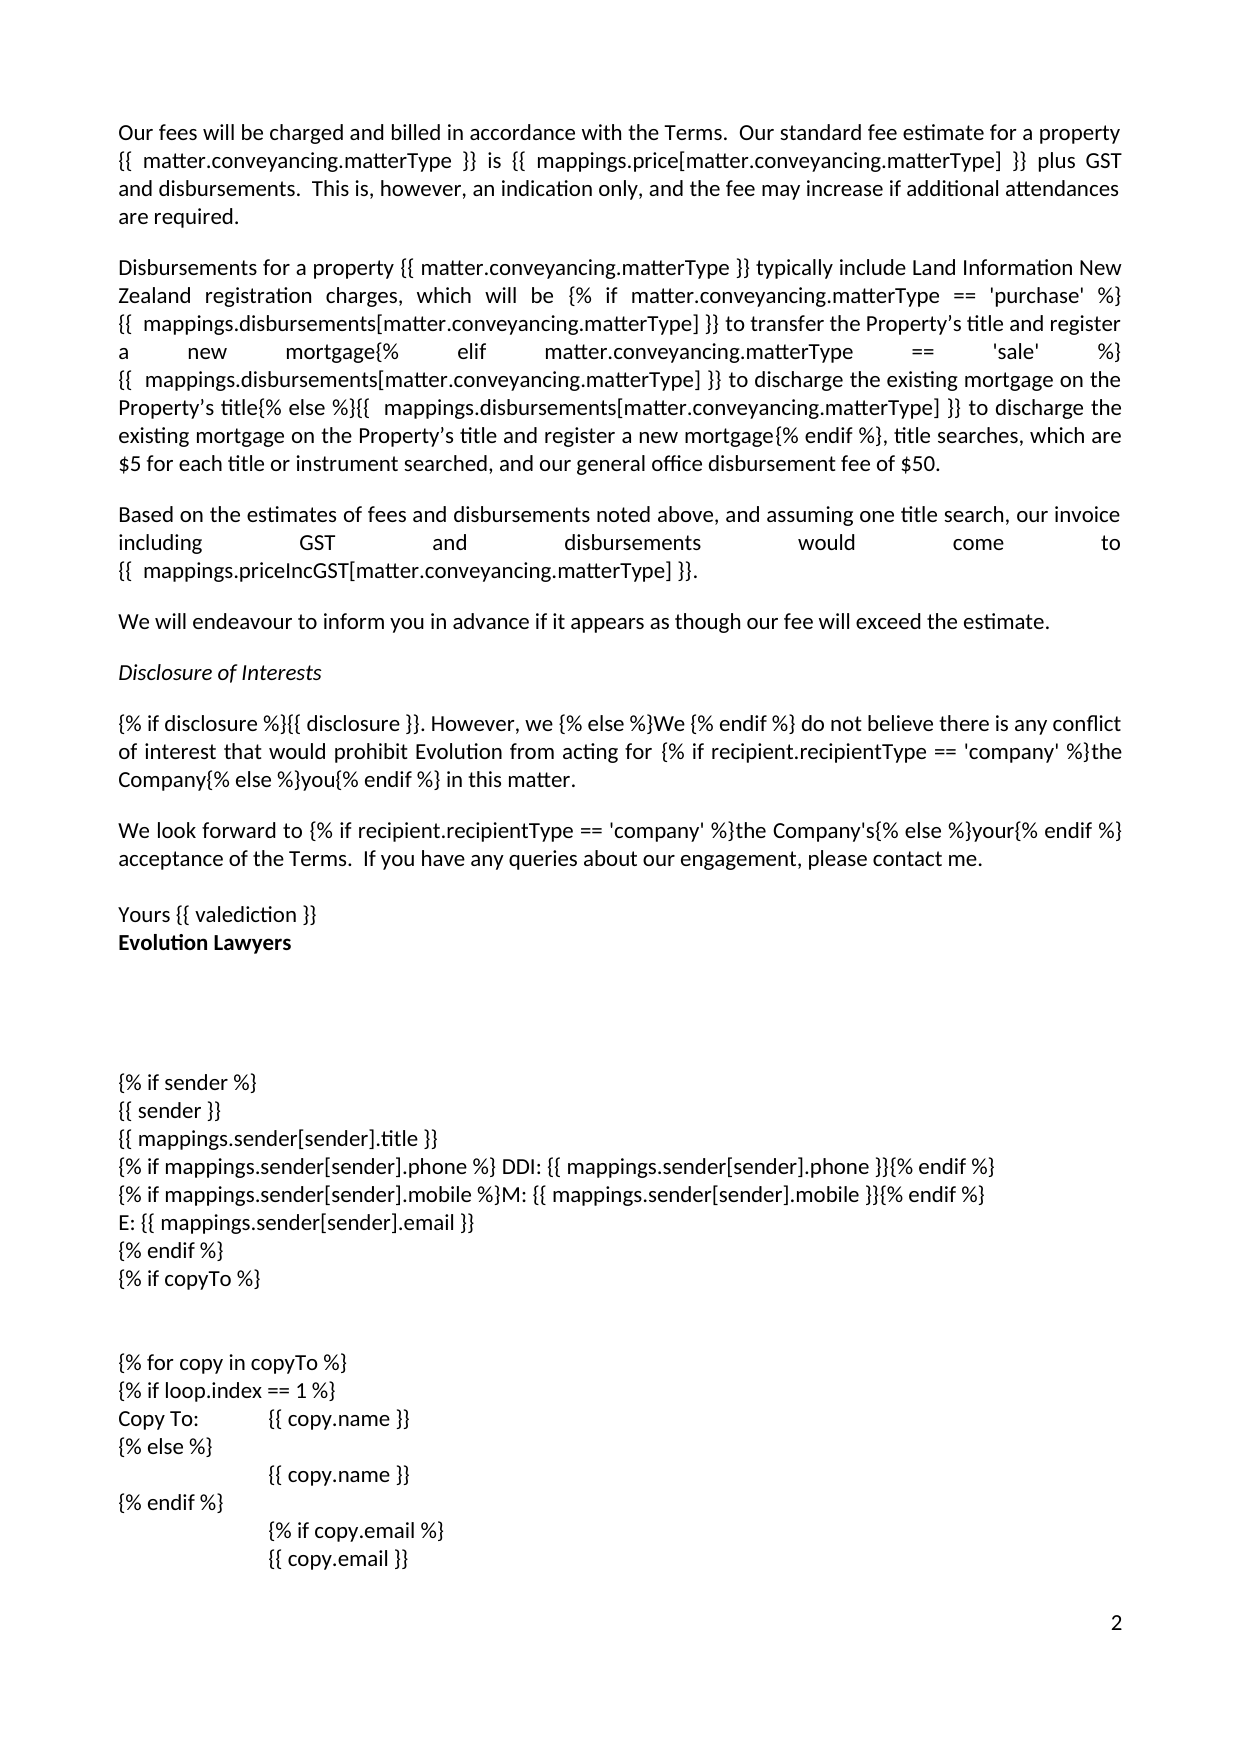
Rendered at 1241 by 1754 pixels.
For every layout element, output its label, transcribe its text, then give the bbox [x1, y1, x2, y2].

text {% endif %} [118, 1488, 1122, 1517]
text {% else %} [118, 1432, 1122, 1461]
text Disbursements for a property {{ matter.conveyancing.matterType }} typically include Land Information New Zealand registration charges, which will be {% if matter.conveyancing.matterType == 'purchase' %}{{ mappings.disbursements[matter.conveyancing.matterType] }} to transfer the Property’s title and register a new mortgage{% elif matter.conveyancing.matterType == 'sale' %}{{ mappings.disbursements[matter.conveyancing.matterType] }} to discharge the existing mortgage on the Property’s title{% else %}{{ mappings.disbursements[matter.conveyancing.matterType] }} to discharge the existing mortgage on the Property’s title and register a new mortgage{% endif %}, title searches, which are $5 for each title or instrument searched, and our general office disbursement fee of $50. [118, 253, 1122, 477]
text Copy To: {{ copy.name }} [118, 1404, 1122, 1432]
text We will endeavour to inform you in advance if it appears as though our fee will exceed the estimate. [118, 607, 1122, 635]
text Based on the estimates of fees and disbursements noted above, and assuming one title search, our invoice including GST and disbursements would come to {{ mappings.priceIncGST[matter.conveyancing.matterType] }}. [118, 500, 1122, 584]
text Our fees will be charged and billed in accordance with the Terms. Our standard fee estimate for a property {{ matter.conveyancing.matterType }} is {{ mappings.price[matter.conveyancing.matterType] }} plus GST and disbursements. This is, however, an indication only, and the fee may increase if additional attendances are required. [118, 118, 1122, 230]
text {% if disclosure %}{{ disclosure }}. However, we {% else %}We {% endif %} do not believe there is any conflict of interest that would prohibit Evolution from acting for {% if recipient.recipientType == 'company' %}the Company{% else %}you{% endif %} in this matter. [118, 709, 1122, 793]
text {% if copy.email %} [118, 1517, 1122, 1544]
text {{ copy.name }} [118, 1461, 1122, 1488]
subtitle Disclosure of Interests [118, 658, 1122, 686]
text {% if loop.index == 1 %} [118, 1376, 1122, 1404]
table_header We look forward to {% if recipient.recipientType == 'company' %}the Company's{% else %}your{% endif %} acceptance of the Terms. If you have any queries about our engagement, please contact me. Yours {{ valediction }} Evolution Lawyers {% if sender %} {{ sender }} {{ mappings.sender[sender].title }} {% if mappings.sender[sender].phone %} DDI: {{ mappings.sender[sender].phone }}{% endif %} {% if mappings.sender[sender].mobile %}M: {{ mappings.sender[sender].mobile }}{% endif %} E: {{ mappings.sender[sender].email }} {% endif %} [118, 816, 1122, 1264]
text {% for copy in copyTo %} [118, 1348, 1122, 1376]
text {{ copy.email }} [118, 1544, 1122, 1573]
text {% if copyTo %} [118, 1264, 1122, 1292]
